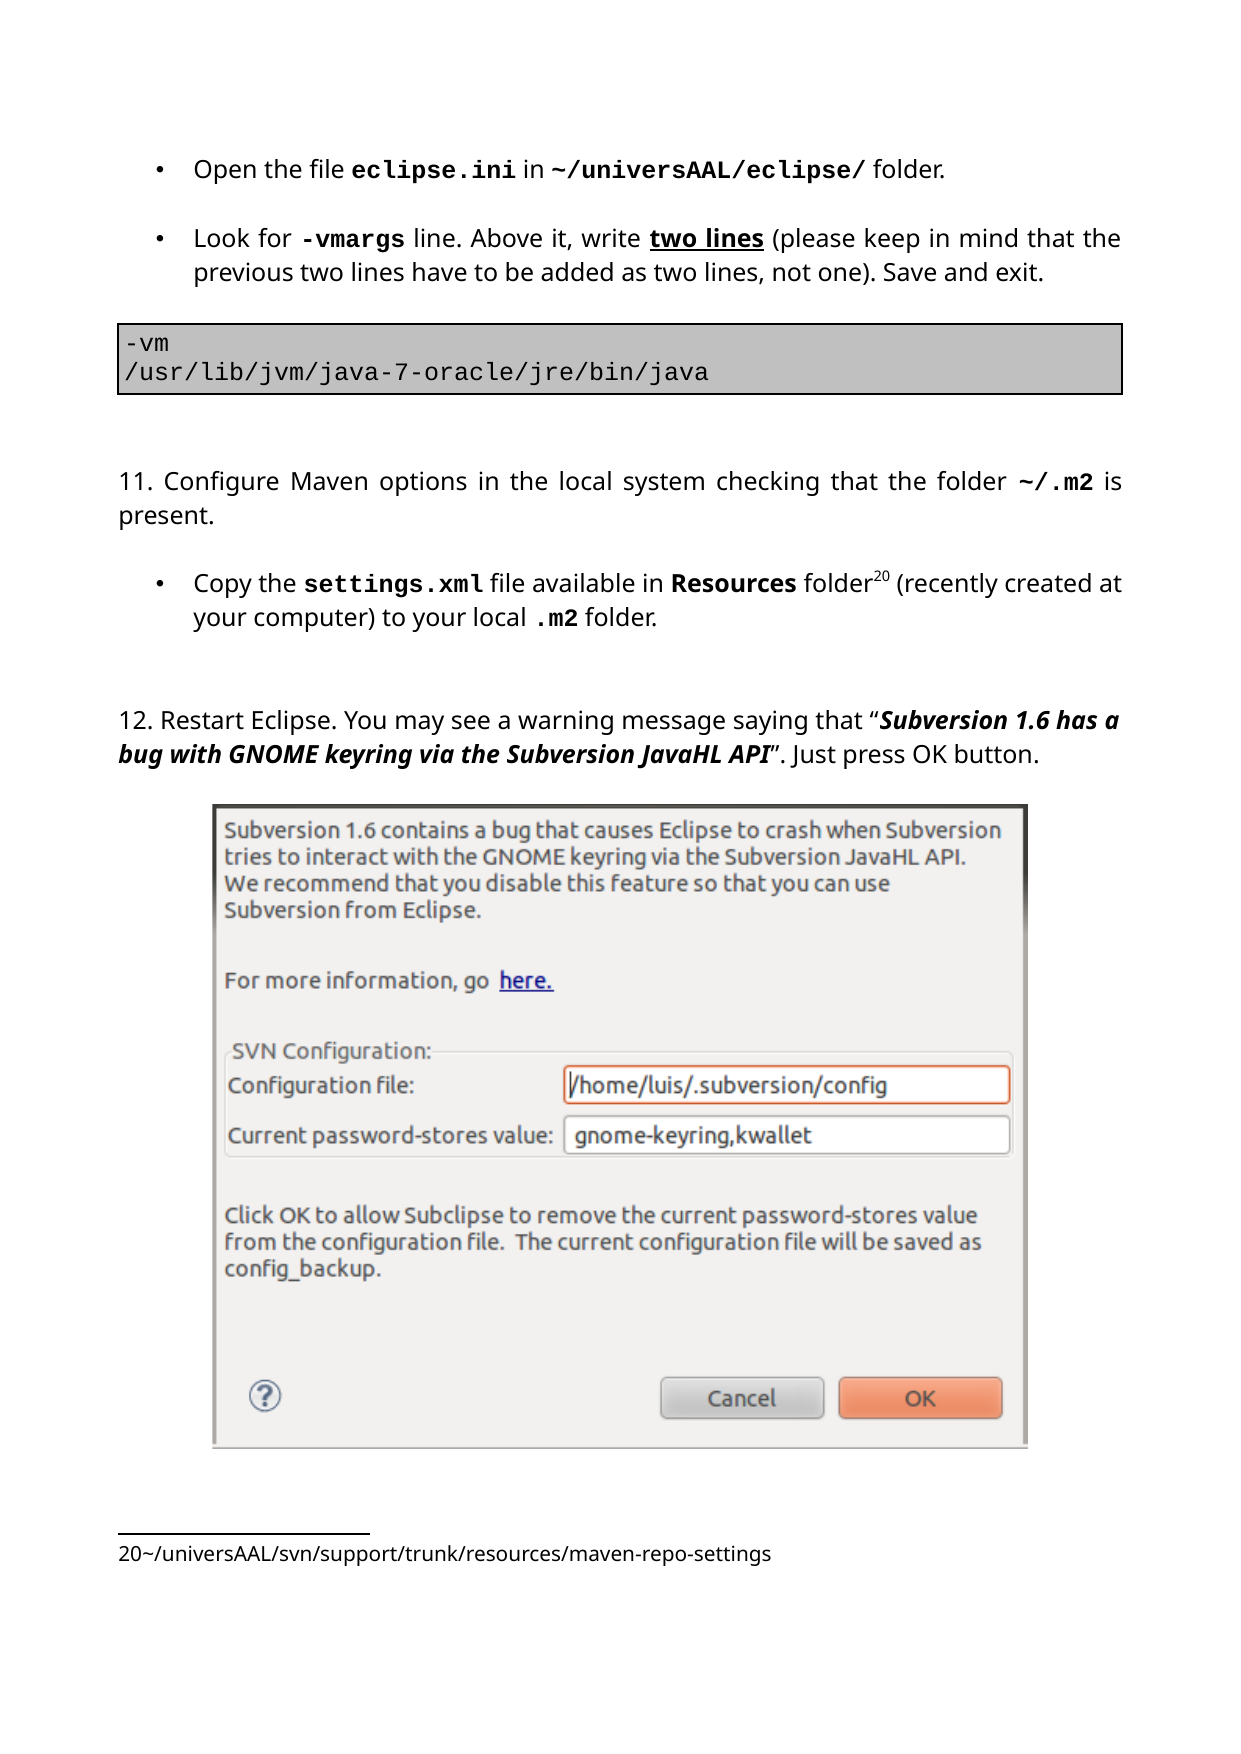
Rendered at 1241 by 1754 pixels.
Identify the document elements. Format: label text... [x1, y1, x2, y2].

subtitle 12. Restart Eclipse. You may see a warning message saying that “Subversion 1.6 has a bug with GNOME keyring via the Subversion JavaHL API”. Just press OK button. [118, 702, 1122, 771]
subtitle Look for -vmargs line. Above it, write two lines (please keep in mind that the previous two lines have to be added as two lines, not one). Save and exit. [156, 221, 1122, 289]
subtitle Open the file eclipse.ini in ~/universAAL/eclipse/ folder. [156, 152, 1122, 186]
subtitle 11. Configure Maven options in the local system checking that the folder ~/.m2 is present. [118, 463, 1122, 532]
subtitle Copy the settings.xml file available in Resources folder (recently created at your computer) to your local .m2 folder. [156, 566, 1122, 634]
subtitle ~/universAAL/svn/support/trunk/resources/maven-repo-settings [118, 1539, 1122, 1568]
picture [212, 804, 1028, 1449]
table_header -vm /usr/lib/jvm/java-7-oracle/jre/bin/java [119, 325, 1121, 393]
